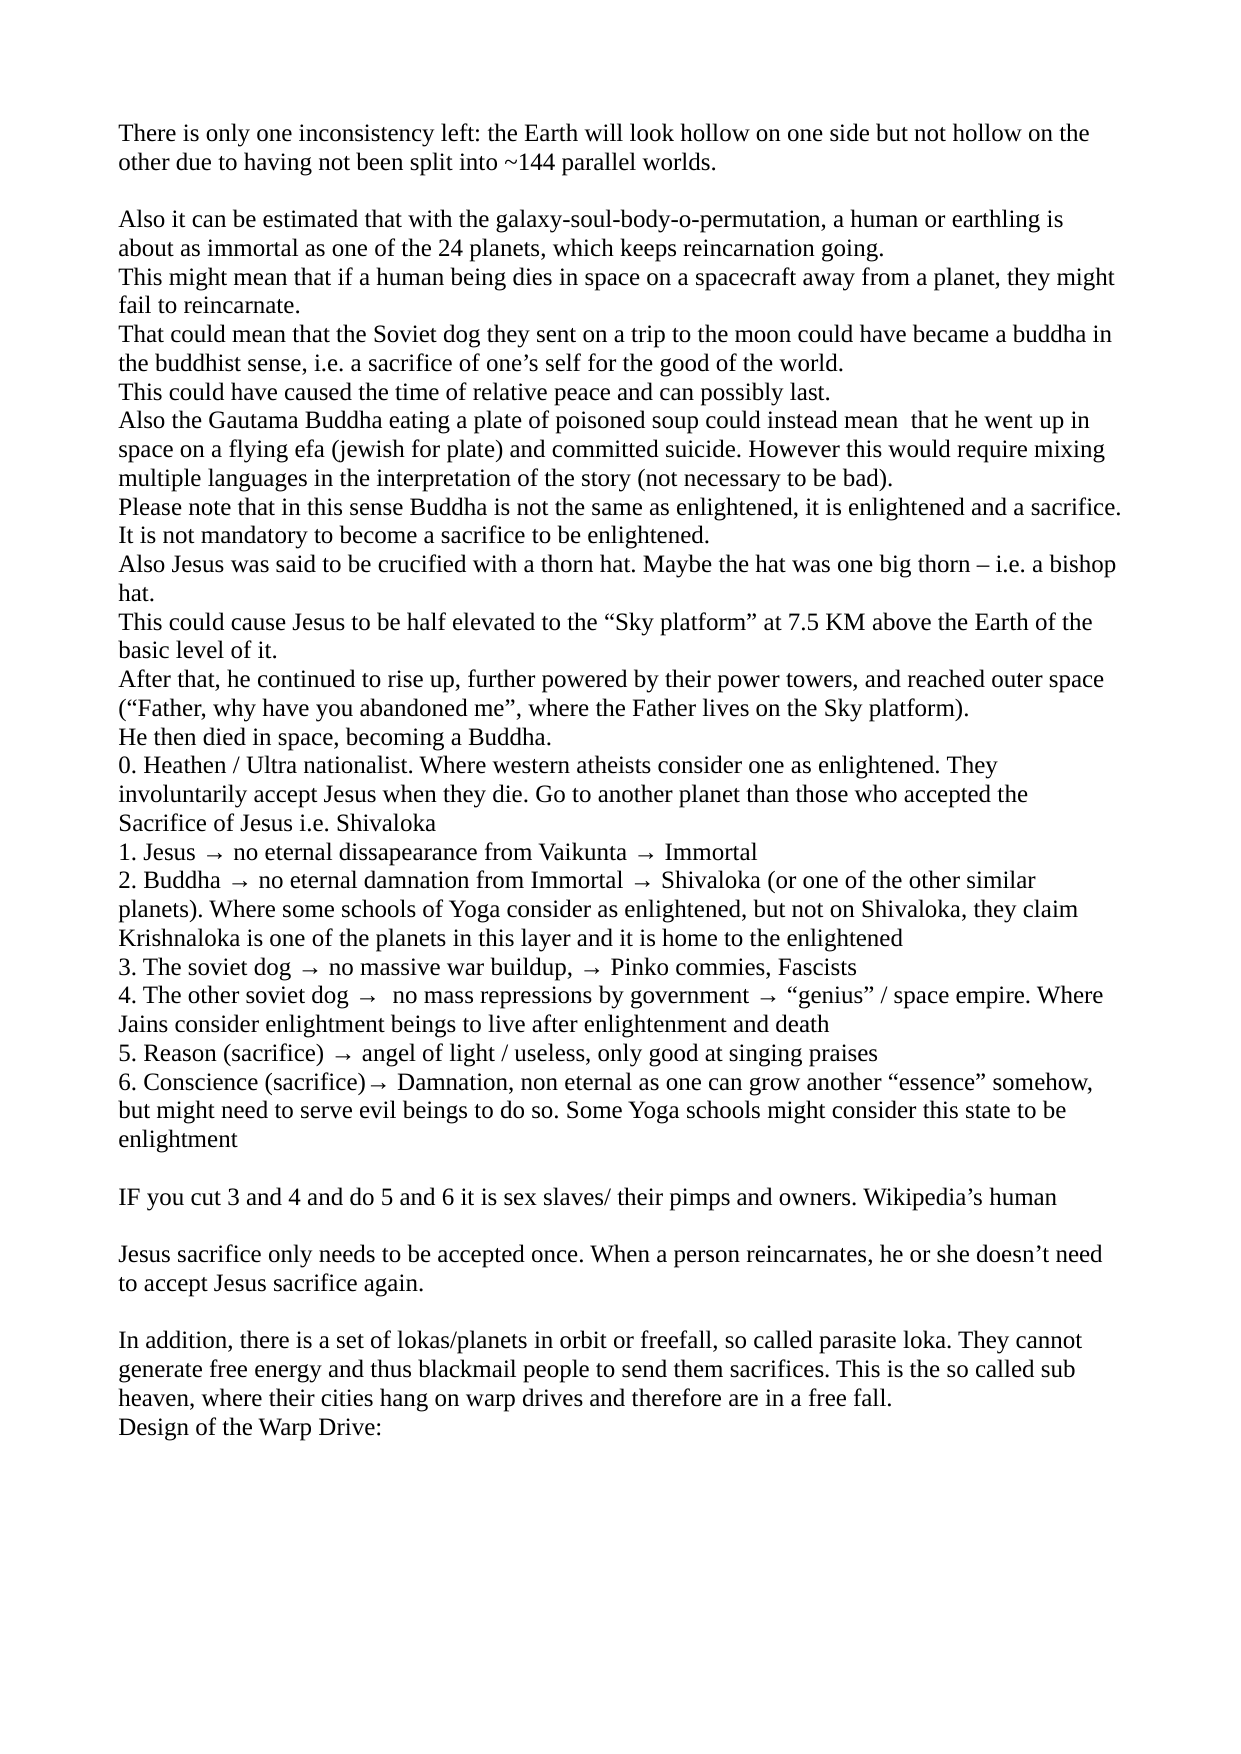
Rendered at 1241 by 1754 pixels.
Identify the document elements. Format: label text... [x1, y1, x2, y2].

text In addition, there is a set of lokas/planets in orbit or freefall, so called parasite loka. They cannot generate free energy and thus blackmail people to send them sacrifices. This is the so called sub heaven, where their cities hang on warp drives and therefore are in a free fall. [118, 1326, 1122, 1412]
text 3. The soviet dog → no massive war buildup, → Pinko commies, Fascists [118, 952, 1122, 981]
text There is only one inconsistency left: the Earth will look hollow on one side but not hollow on the other due to having not been split into ~144 parallel worlds. [118, 118, 1122, 176]
text 6. Conscience (sacrifice)→ Damnation, non eternal as one can grow another “essence” somehow, but might need to serve evil beings to do so. Some Yoga schools might consider this state to be enlightment [118, 1067, 1122, 1153]
text After that, he continued to rise up, further powered by their power towers, and reached outer space (“Father, why have you abandoned me”, where the Father lives on the Sky platform). [118, 664, 1122, 722]
text Also the Gautama Buddha eating a plate of poisoned soup could instead mean that he went up in space on a flying efa (jewish for plate) and committed suicide. However this would require mixing multiple languages in the interpretation of the story (not necessary to be bad). [118, 406, 1122, 492]
text This could cause Jesus to be half elevated to the “Sky platform” at 7.5 KM above the Earth of the basic level of it. [118, 607, 1122, 664]
text Jesus sacrifice only needs to be accepted once. When a person reincarnates, he or she doesn’t need to accept Jesus sacrifice again. [118, 1239, 1122, 1297]
text 4. The other soviet dog → no mass repressions by government → “genius” / space empire. Where Jains consider enlightment beings to live after enlightenment and death [118, 981, 1122, 1038]
text That could mean that the Soviet dog they sent on a trip to the moon could have became a buddha in the buddhist sense, i.e. a sacrifice of one’s self for the good of the world. [118, 319, 1122, 377]
text This might mean that if a human being dies in space on a spacecraft away from a planet, they might fail to reincarnate. [118, 262, 1122, 319]
text Design of the Warp Drive: [118, 1412, 1122, 1441]
text Also it can be estimated that with the galaxy-soul-body-o-permutation, a human or earthling is about as immortal as one of the 24 planets, which keeps reincarnation going. [118, 204, 1122, 262]
text 0. Heathen / Ultra nationalist. Where western atheists consider one as enlightened. They involuntarily accept Jesus when they die. Go to another planet than those who accepted the Sacrifice of Jesus i.e. Shivaloka [118, 751, 1122, 837]
text IF you cut 3 and 4 and do 5 and 6 it is sex slaves/ their pimps and owners. Wikipedia’s human [118, 1182, 1122, 1211]
text 1. Jesus → no eternal dissapearance from Vaikunta → Immortal [118, 837, 1122, 866]
text 5. Reason (sacrifice) → angel of light / useless, only good at singing praises [118, 1038, 1122, 1067]
text Also Jesus was said to be crucified with a thorn hat. Maybe the hat was one big thorn – i.e. a bishop hat. [118, 549, 1122, 607]
text This could have caused the time of relative peace and can possibly last. [118, 377, 1122, 406]
text Please note that in this sense Buddha is not the same as enlightened, it is enlightened and a sacrifice. [118, 492, 1122, 521]
text It is not mandatory to become a sacrifice to be enlightened. [118, 521, 1122, 549]
text He then died in space, becoming a Buddha. [118, 722, 1122, 751]
text 2. Buddha → no eternal damnation from Immortal → Shivaloka (or one of the other similar planets). Where some schools of Yoga consider as enlightened, but not on Shivaloka, they claim Krishnaloka is one of the planets in this layer and it is home to the enlightened [118, 866, 1122, 952]
